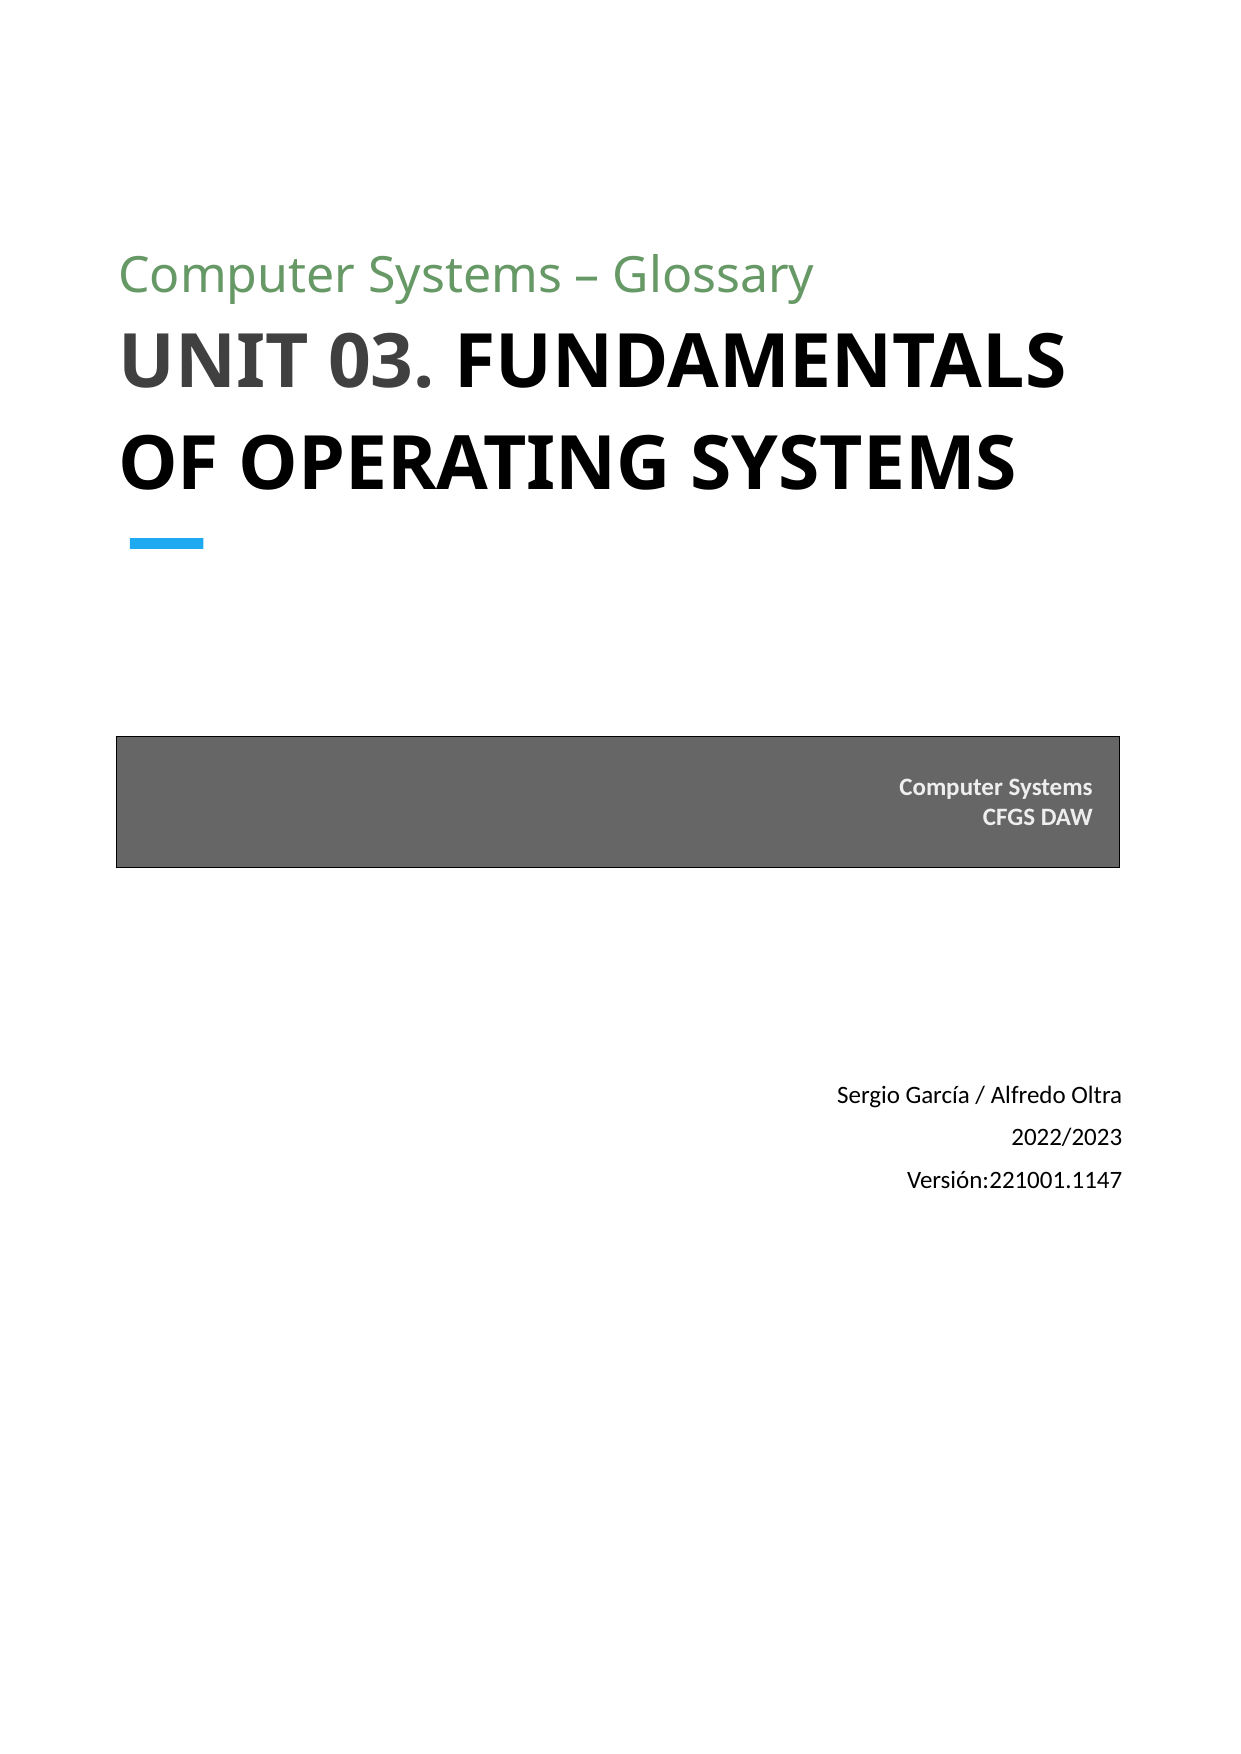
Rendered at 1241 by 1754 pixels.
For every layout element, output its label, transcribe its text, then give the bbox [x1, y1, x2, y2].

text Versión:221001.1147 [118, 1164, 1122, 1194]
text 2022/2023 [118, 1121, 1122, 1152]
text CFGS DAW [119, 801, 1092, 832]
text Computer Systems – Glossary UNIT 03. Fundamentals of operating systems [118, 239, 1122, 512]
text Computer Systems [119, 771, 1092, 801]
text Sergio García / Alfredo Oltra [231, 1079, 1122, 1109]
picture [129, 538, 204, 549]
